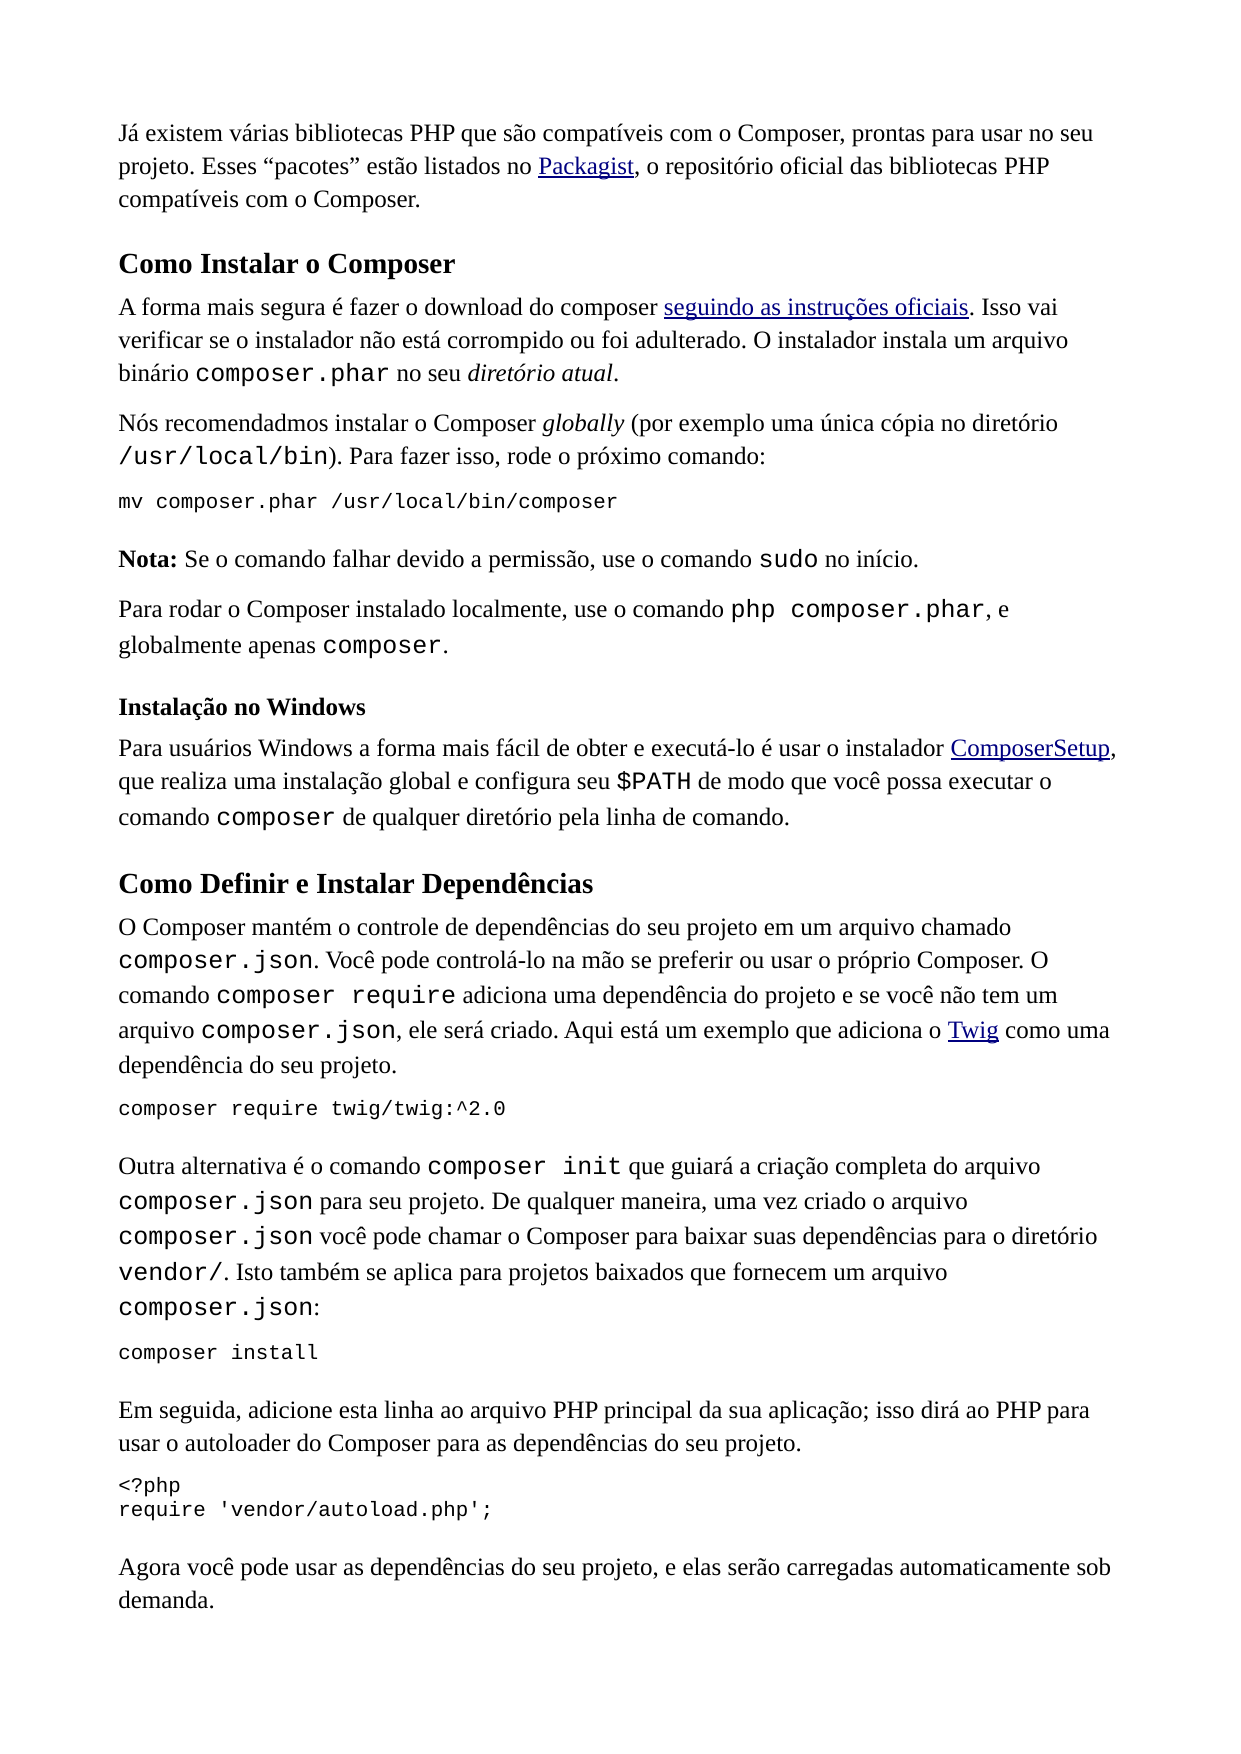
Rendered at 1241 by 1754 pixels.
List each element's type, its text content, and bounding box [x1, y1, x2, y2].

subtitle Como Definir e Instalar Dependências [118, 866, 1122, 900]
subtitle Instalação no Windows [118, 692, 1122, 721]
text Nota: Se o comando falhar devido a permissão, use o comando sudo no início. [118, 544, 1122, 575]
text Agora você pode usar as dependências do seu projeto, e elas serão carregadas automaticamente sob demanda. [118, 1552, 1122, 1614]
text A forma mais segura é fazer o download do composer seguindo as instruções oficiais. Isso vai verificar se o instalador não está corrompido ou foi adulterado. O instalador instala um arquivo binário composer.phar no seu diretório atual. [118, 292, 1122, 389]
text <?php [118, 1475, 1122, 1499]
text Para usuários Windows a forma mais fácil de obter e executá-lo é usar o instalador ComposerSetup, que realiza uma instalação global e configura seu $PATH de modo que você possa executar o comando composer de qualquer diretório pela linha de comando. [118, 733, 1122, 832]
text O Composer mantém o controle de dependências do seu projeto em um arquivo chamado composer.json. Você pode controlá-lo na mão se preferir ou usar o próprio Composer. O comando composer require adiciona uma dependência do projeto e se você não tem um arquivo composer.json, ele será criado. Aqui está um exemplo que adiciona o Twig como uma dependência do seu projeto. [118, 912, 1122, 1079]
text mv composer.phar /usr/local/bin/composer [118, 491, 1122, 515]
text Nós recomendadmos instalar o Composer globally (por exemplo uma única cópia no diretório /usr/local/bin). Para fazer isso, rode o próximo comando: [118, 408, 1122, 472]
text composer install [118, 1342, 1122, 1365]
text Em seguida, adicione esta linha ao arquivo PHP principal da sua aplicação; isso dirá ao PHP para usar o autoloader do Composer para as dependências do seu projeto. [118, 1395, 1122, 1457]
text composer require twig/twig:^2.0 [118, 1098, 1122, 1122]
text Outra alternativa é o comando composer init que guiará a criação completa do arquivo composer.json para seu projeto. De qualquer maneira, uma vez criado o arquivo composer.json você pode chamar o Composer para baixar suas dependências para o diretório vendor/. Isto também se aplica para projetos baixados que fornecem um arquivo composer.json: [118, 1151, 1122, 1322]
text Já existem várias bibliotecas PHP que são compatíveis com o Composer, prontas para usar no seu projeto. Esses “pacotes” estão listados no Packagist, o repositório oficial das bibliotecas PHP compatíveis com o Composer. [118, 118, 1122, 213]
text require 'vendor/autoload.php'; [118, 1499, 1122, 1523]
subtitle Como Instalar o Composer [118, 246, 1122, 280]
text Para rodar o Composer instalado localmente, use o comando php composer.phar, e globalmente apenas composer. [118, 594, 1122, 661]
